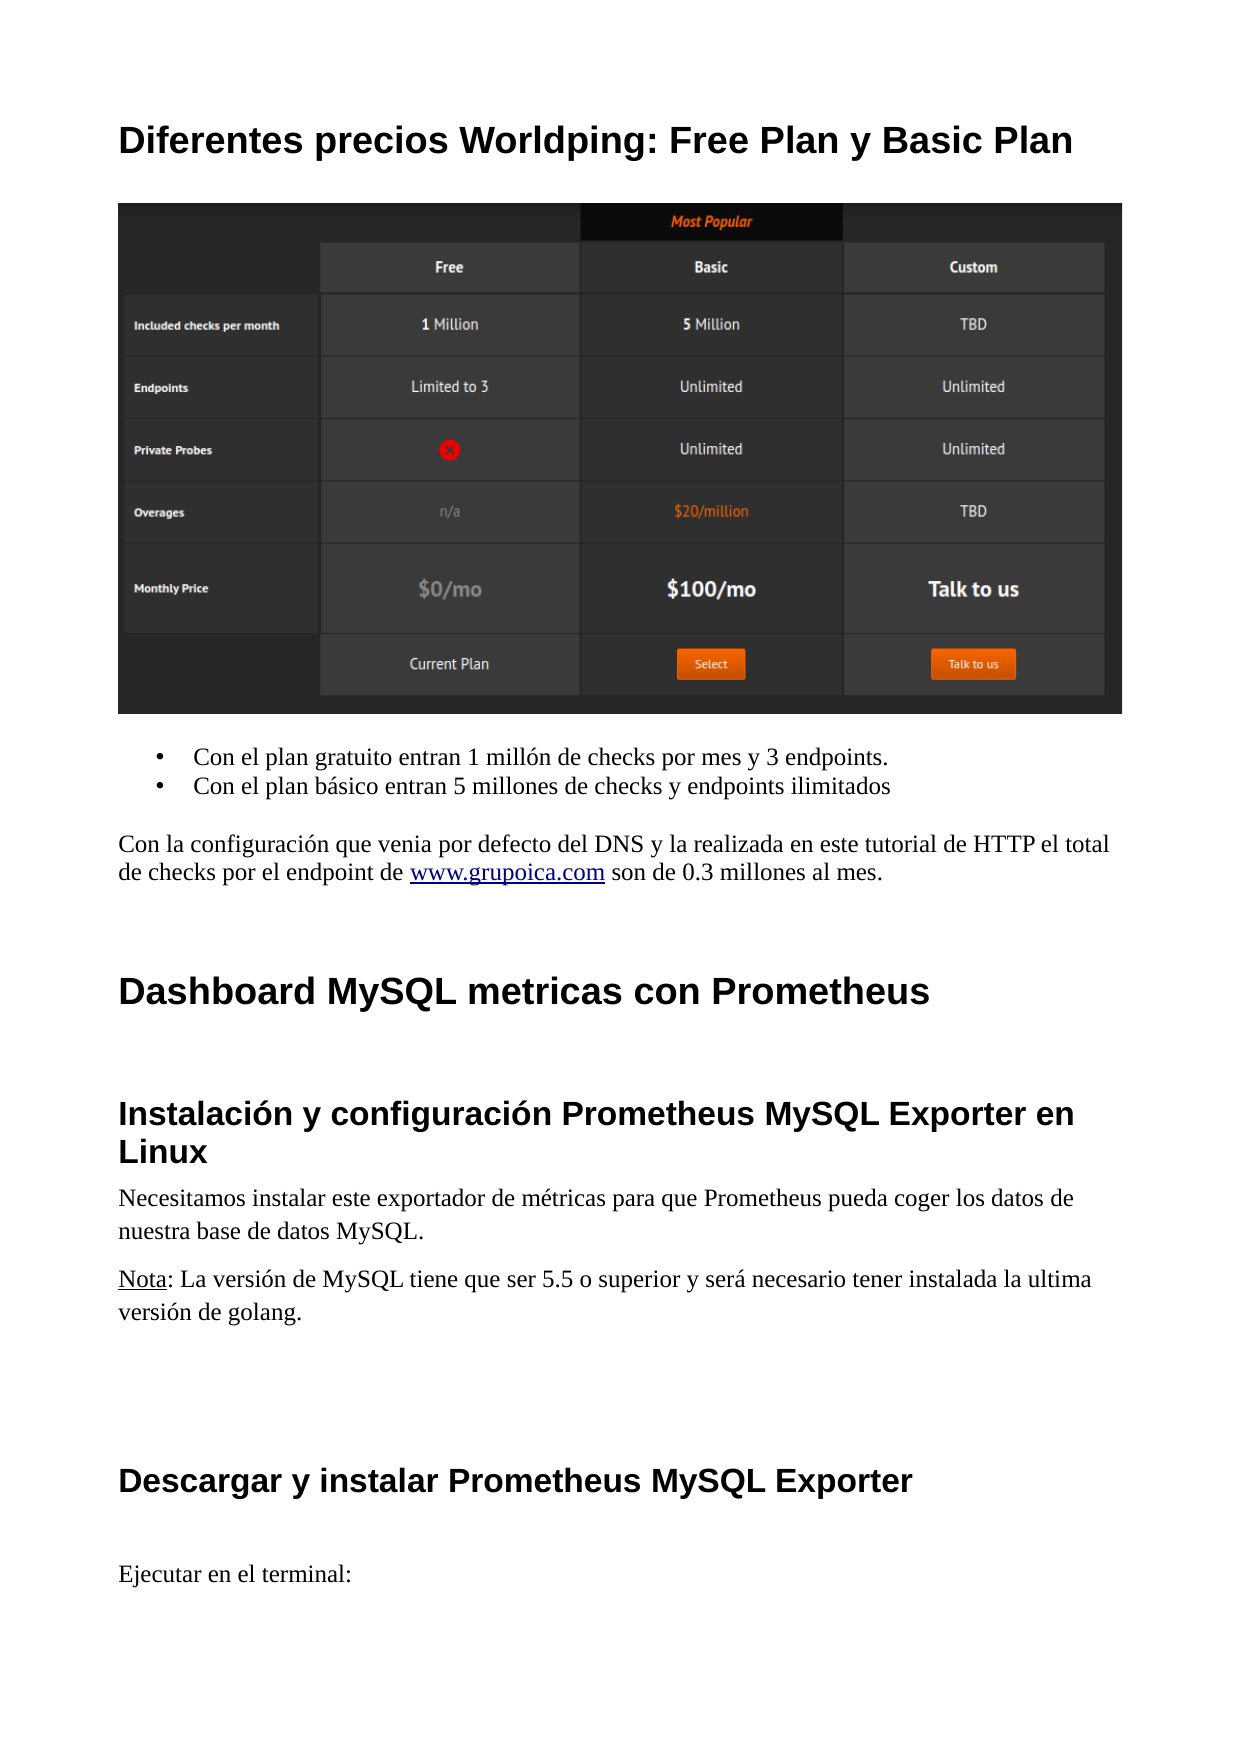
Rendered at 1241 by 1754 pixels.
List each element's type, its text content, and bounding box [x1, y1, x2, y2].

subtitle Descargar y instalar Prometheus MySQL Exporter [118, 1460, 1122, 1499]
list Con el plan básico entran 5 millones de checks y endpoints ilimitados [156, 771, 1122, 800]
text Nota: La versión de MySQL tiene que ser 5.5 o superior y será necesario tener instalada la ultima versión de golang. [118, 1264, 1122, 1326]
subtitle Instalación y configuración Prometheus MySQL Exporter en Linux [118, 1093, 1122, 1171]
picture [118, 203, 1123, 714]
subtitle Diferentes precios Worldping: Free Plan y Basic Plan [118, 118, 1122, 162]
text Ejecutar en el terminal: [118, 1559, 1122, 1588]
list Con el plan gratuito entran 1 millón de checks por mes y 3 endpoints. [156, 742, 1122, 771]
text Necesitamos instalar este exportador de métricas para que Prometheus pueda coger los datos de nuestra base de datos MySQL. [118, 1183, 1122, 1245]
subtitle Dashboard MySQL metricas con Prometheus [118, 969, 1122, 1012]
text Con la configuración que venia por defecto del DNS y la realizada en este tutorial de HTTP el total de checks por el endpoint de www.grupoica.com son de 0.3 millones al mes. [118, 829, 1122, 886]
